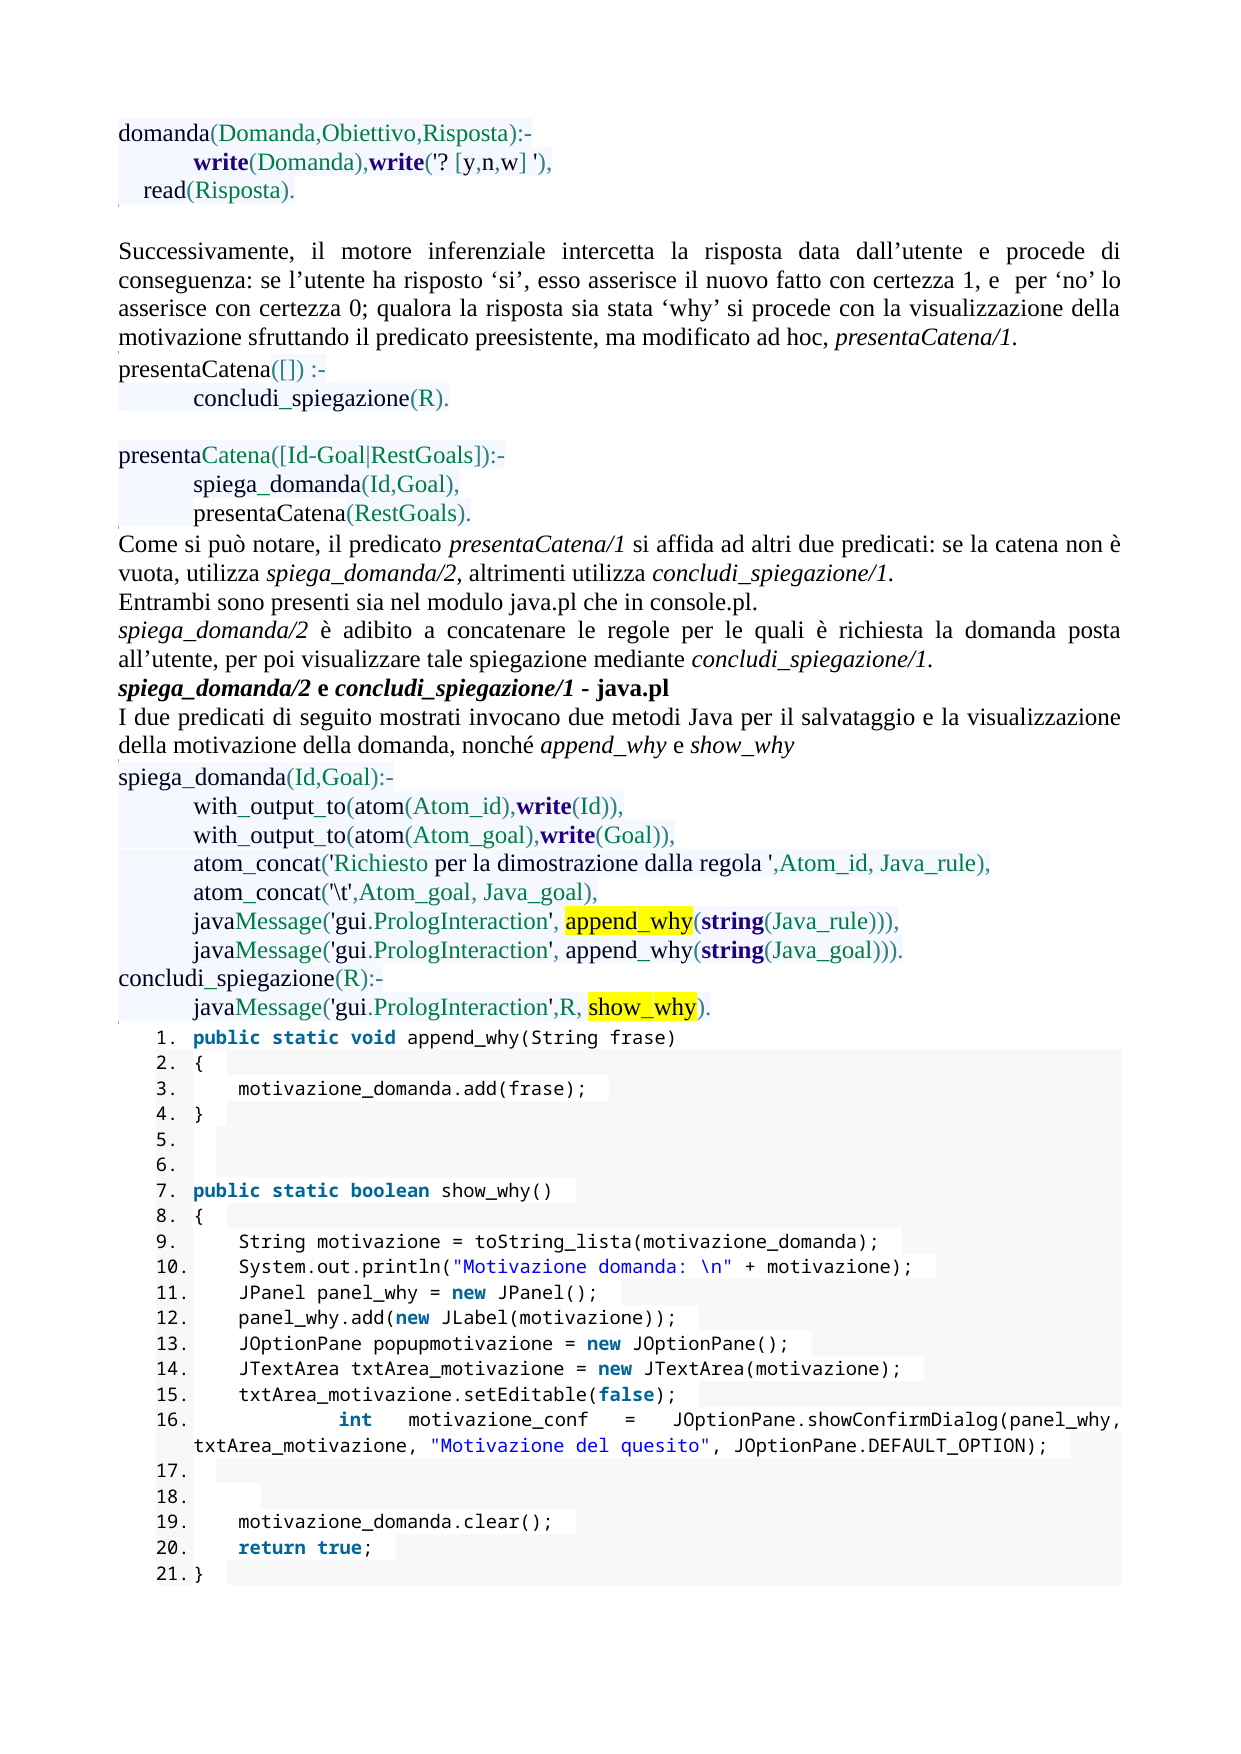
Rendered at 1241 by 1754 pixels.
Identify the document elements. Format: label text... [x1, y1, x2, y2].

text presentaCatena([]) :- [118, 354, 1122, 383]
text concludi_spiegazione(R). [118, 383, 1122, 411]
list int motivazione_conf = JOptionPane.showConfirmDialog(panel_why, txtArea_motivazione, "Motivazione del quesito", JOptionPane.DEFAULT_OPTION); [156, 1407, 1122, 1458]
list } [156, 1101, 1122, 1126]
list return true; [156, 1534, 1122, 1560]
text read(Risposta). [118, 176, 1122, 204]
text concludi_spiegazione(R):- [118, 963, 1122, 992]
list txtArea_motivazione.setEditable(false); [156, 1381, 1122, 1407]
text with_output_to(atom(Atom_id),write(Id)), [118, 791, 1122, 820]
list JOptionPane popupmotivazione = new JOptionPane(); [156, 1330, 1122, 1356]
list { [156, 1203, 1122, 1228]
list panel_why.add(new JLabel(motivazione)); [156, 1305, 1122, 1330]
list JTextArea txtArea_motivazione = new JTextArea(motivazione); [156, 1356, 1122, 1381]
text Come si può notare, il predicato presentaCatena/1 si affida ad altri due predicati: se la catena non è vuota, utilizza spiega_domanda/2, altrimenti utilizza concludi_spiegazione/1. [118, 529, 1122, 587]
text javaMessage('gui.PrologInteraction', append_why(string(Java_rule))), [118, 906, 1122, 935]
text atom_concat('Richiesto per la dimostrazione dalla regola ',Atom_id, Java_rule), [118, 848, 1122, 877]
list public static void append_why(String frase) [156, 1024, 1122, 1049]
text Entrambi sono presenti sia nel modulo java.pl che in console.pl. [118, 587, 1122, 616]
text Successivamente, il motore inferenziale intercetta la risposta data dall’utente e procede di conseguenza: se l’utente ha risposto ‘si’, esso asserisce il nuovo fatto con certezza 1, e per ‘no’ lo asserisce con certezza 0; qualora la risposta sia stata ‘why’ si procede con la visualizzazione della motivazione sfruttando il predicato preesistente, ma modificato ad hoc, presentaCatena/1. [118, 236, 1122, 351]
text presentaCatena([Id-Goal|RestGoals]):- [118, 440, 1122, 469]
text spiega_domanda/2 è adibito a concatenare le regole per le quali è richiesta la domanda posta all’utente, per poi visualizzare tale spiegazione mediante concludi_spiegazione/1. [118, 616, 1122, 673]
text spiega_domanda(Id,Goal):- [118, 762, 1122, 791]
text atom_concat('\t',Atom_goal, Java_goal), [118, 877, 1122, 906]
text javaMessage('gui.PrologInteraction',R, show_why). [118, 992, 1122, 1021]
list } [156, 1560, 1122, 1585]
text write(Domanda),write('? [y,n,w] '), [118, 147, 1122, 176]
list public static boolean show_why() [156, 1177, 1122, 1203]
text spiega_domanda/2 e concludi_spiegazione/1 - java.pl [118, 673, 1122, 702]
list String motivazione = toString_lista(motivazione_domanda); [156, 1228, 1122, 1254]
list { [156, 1049, 1122, 1075]
list System.out.println("Motivazione domanda: \n" + motivazione); [156, 1254, 1122, 1279]
text presentaCatena(RestGoals). [118, 498, 1122, 526]
list motivazione_domanda.clear(); [156, 1509, 1122, 1534]
list JPanel panel_why = new JPanel(); [156, 1279, 1122, 1305]
text domanda(Domanda,Obiettivo,Risposta):- [118, 118, 1122, 147]
text I due predicati di seguito mostrati invocano due metodi Java per il salvataggio e la visualizzazione della motivazione della domanda, nonché append_why e show_why [118, 702, 1122, 759]
text javaMessage('gui.PrologInteraction', append_why(string(Java_goal))). [118, 935, 1122, 963]
text spiega_domanda(Id,Goal), [118, 469, 1122, 498]
list motivazione_domanda.add(frase); [156, 1075, 1122, 1101]
text with_output_to(atom(Atom_goal),write(Goal)), [118, 820, 1122, 848]
